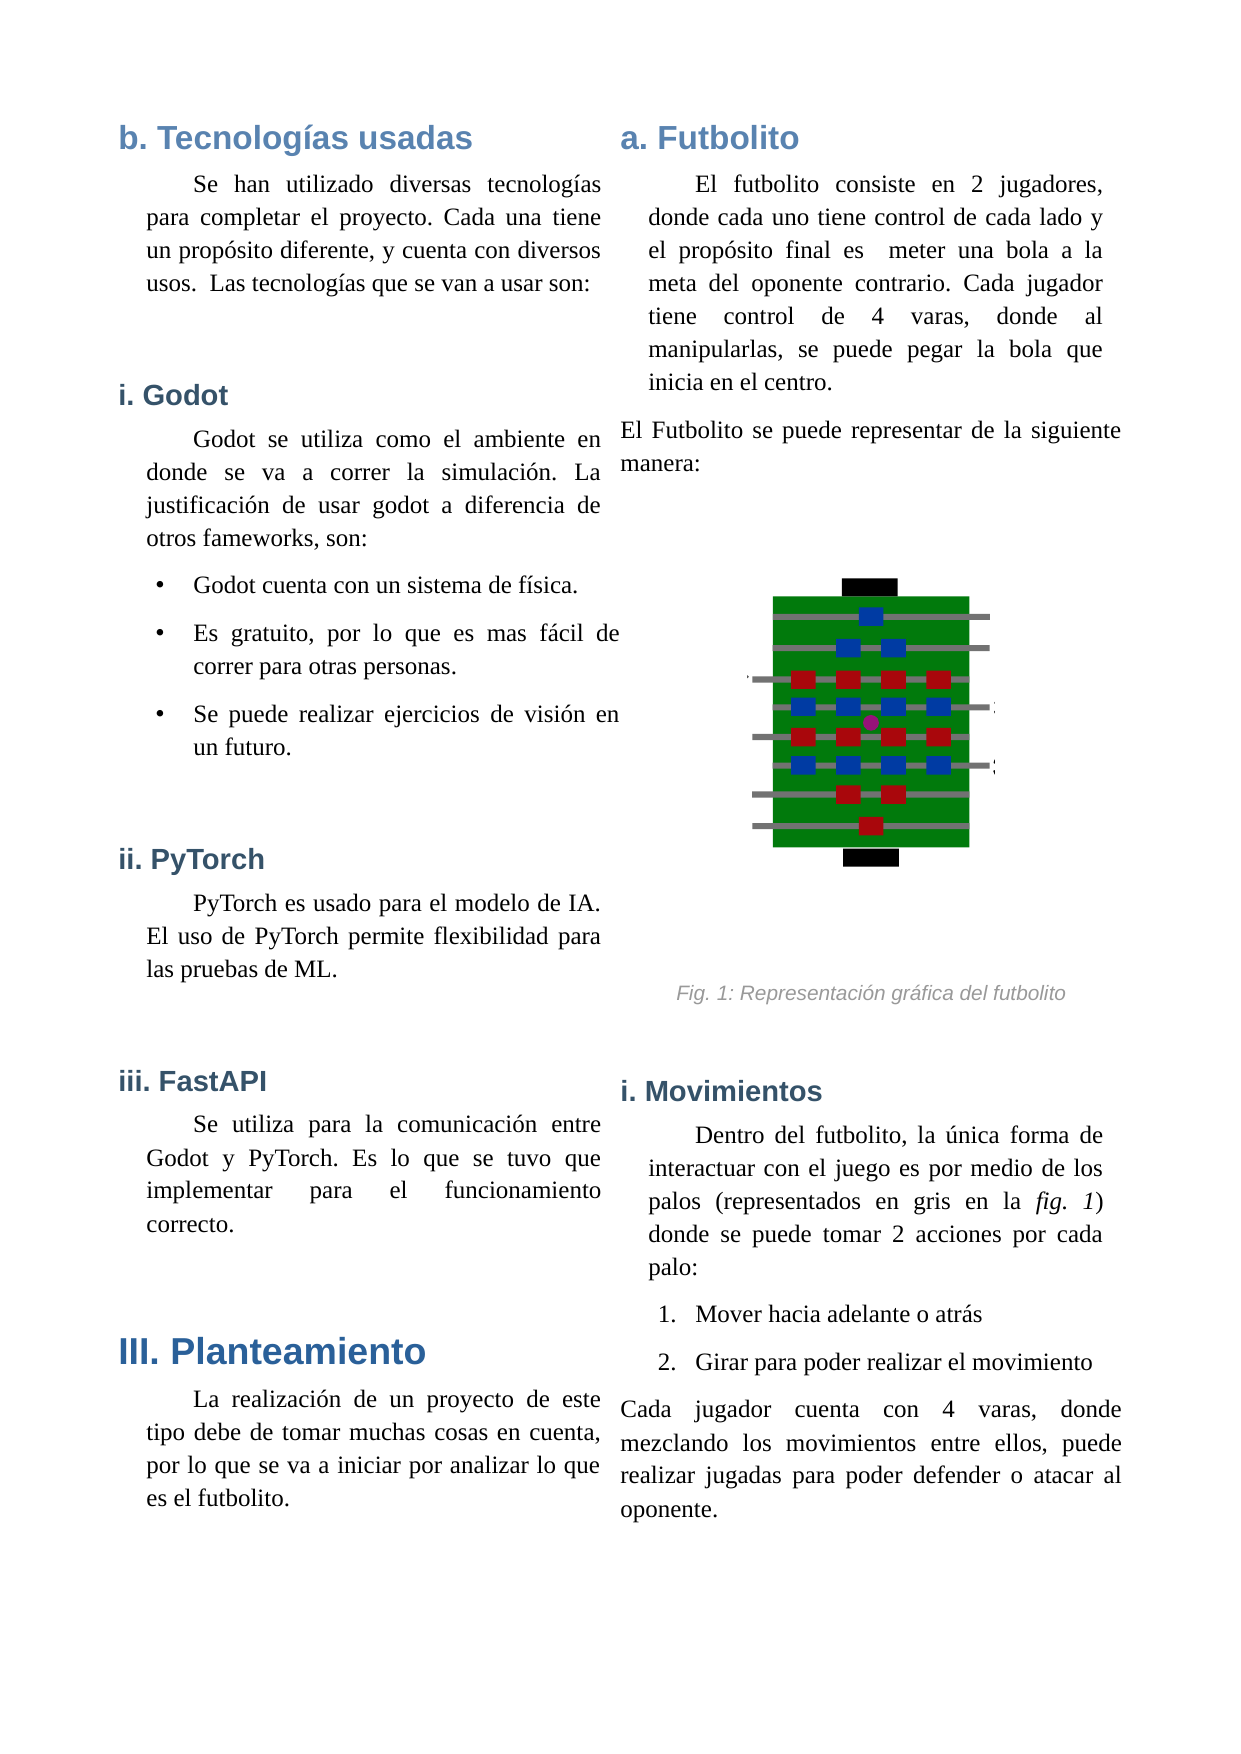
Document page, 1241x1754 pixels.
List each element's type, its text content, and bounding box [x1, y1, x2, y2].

text Se han utilizado diversas tecnologías para completar el proyecto. Cada una tiene un propósito diferente, y cuenta con diversos usos. Las tecnologías que se van a usar son: [146, 169, 601, 297]
subtitle b. Tecnologías usadas [118, 118, 620, 157]
subtitle III. Planteamiento [118, 1329, 620, 1372]
subtitle i. Godot [118, 378, 620, 411]
list Godot cuenta con un sistema de física. [156, 571, 620, 599]
text PyTorch es usado para el modelo de IA. El uso de PyTorch permite flexibilidad para las pruebas de ML. [146, 888, 601, 982]
list Girar para poder realizar el movimiento [658, 1347, 1122, 1376]
subtitle iii. FastAPI [118, 1063, 620, 1097]
subtitle ii. PyTorch [118, 842, 620, 875]
text El futbolito consiste en 2 jugadores, donde cada uno tiene control de cada lado y el propósito final es meter una bola a la meta del oponente contrario. Cada jugador tiene control de 4 varas, donde al manipularlas, se puede pegar la bola que inicia en el centro. [648, 169, 1103, 396]
list Se puede realizar ejercicios de visión en un futuro. [156, 699, 620, 761]
list Es gratuito, por lo que es mas fácil de correr para otras personas. [156, 618, 620, 680]
subtitle i. Movimientos [620, 1074, 1122, 1107]
text Se utiliza para la comunicación entre Godot y PyTorch. Es lo que se tuvo que implementar para el funcionamiento correcto. [146, 1109, 601, 1237]
subtitle a. Futbolito [620, 118, 1122, 157]
text Dentro del futbolito, la única forma de interactuar con el juego es por medio de los palos (representados en gris en la fig. 1) donde se puede tomar 2 acciones por cada palo: [648, 1120, 1103, 1281]
text La realización de un proyecto de este tipo debe de tomar muchas cosas en cuenta, por lo que se va a iniciar por analizar lo que es el futbolito. [146, 1384, 601, 1512]
text El Futbolito se puede representar de la siguiente manera: [620, 415, 1122, 477]
subtitle Fig. 1: Representación gráfica del futbolito [620, 981, 1122, 1005]
text Cada jugador cuenta con 4 varas, donde mezclando los movimientos entre ellos, puede realizar jugadas para poder defender o atacar al oponente. [620, 1394, 1122, 1522]
list Mover hacia adelante o atrás [658, 1299, 1122, 1328]
text Godot se utiliza como el ambiente en donde se va a correr la simulación. La justificación de usar godot a diferencia de otros fameworks, son: [146, 424, 601, 552]
